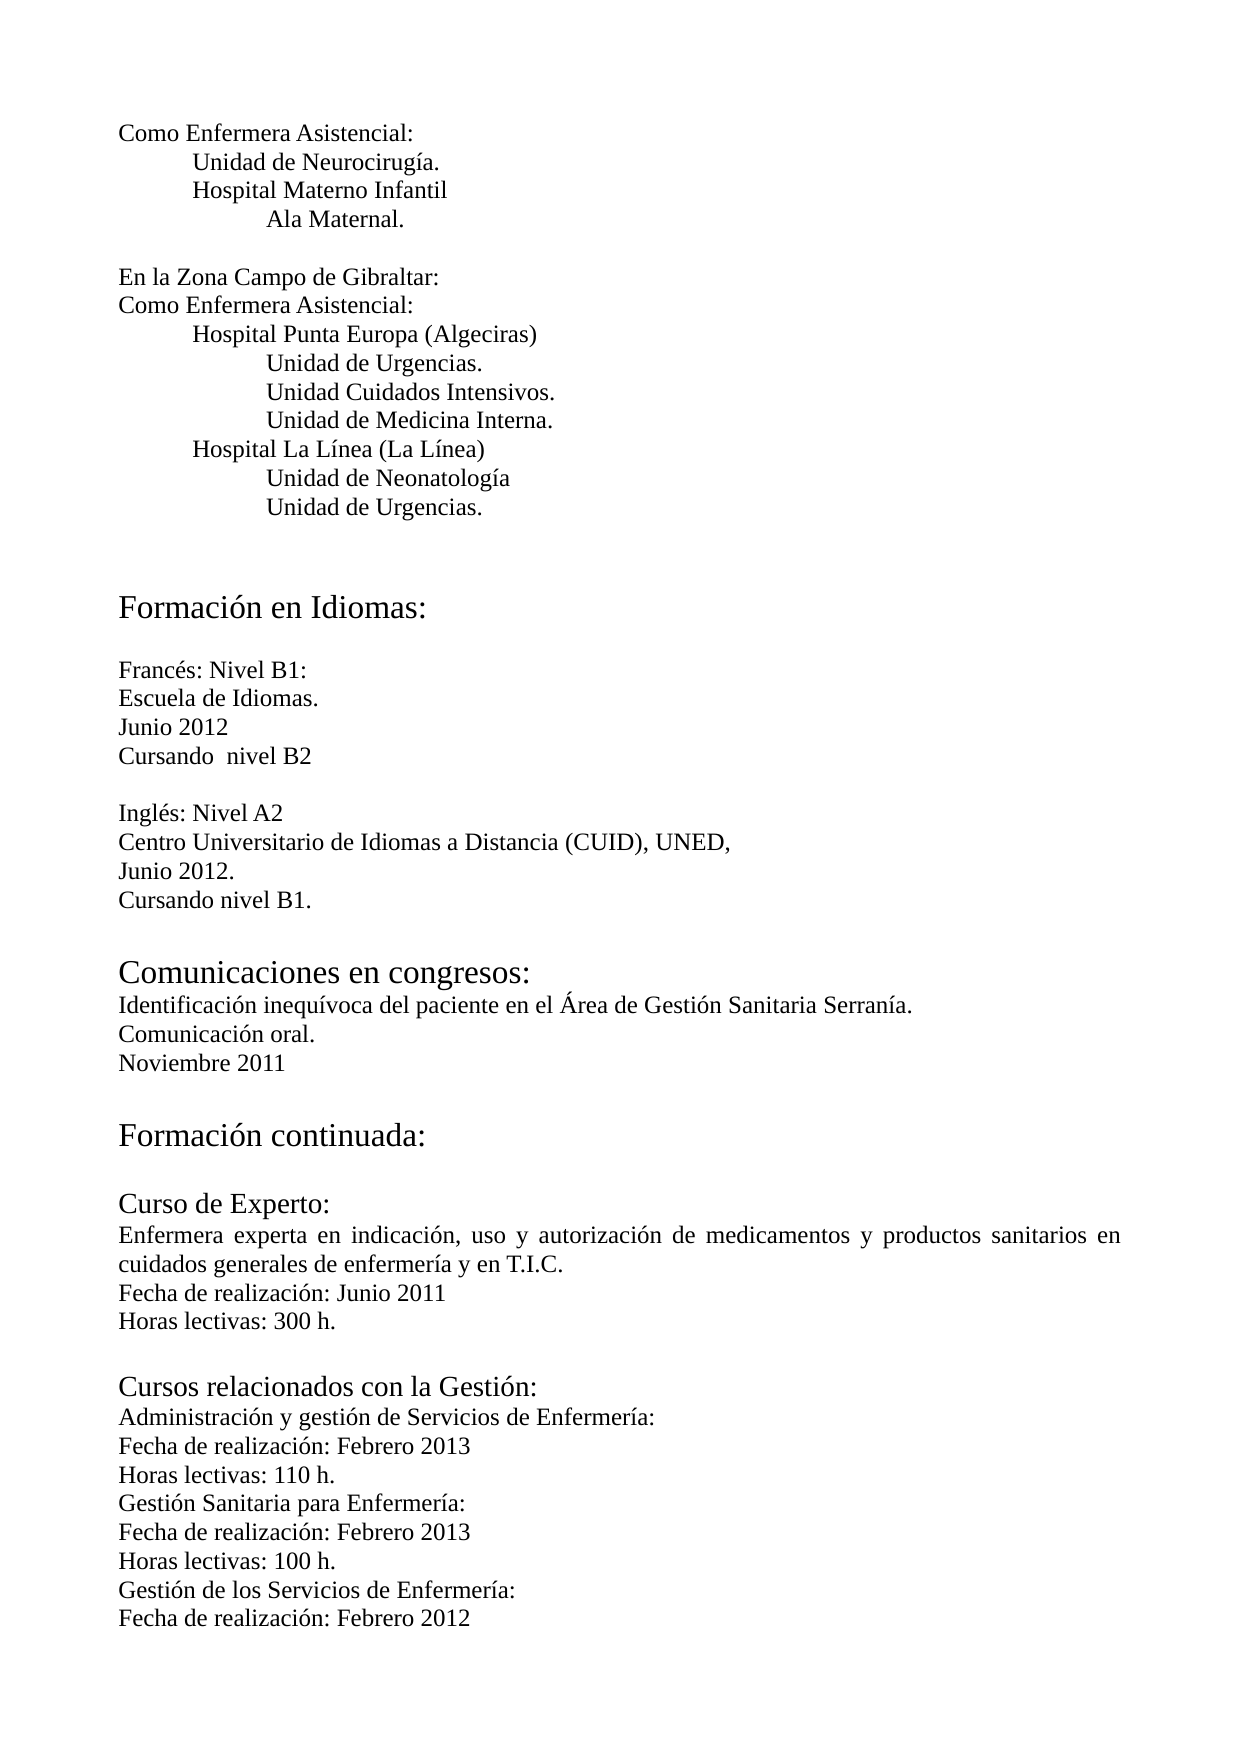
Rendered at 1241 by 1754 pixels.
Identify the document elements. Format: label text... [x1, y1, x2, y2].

text Unidad de Neonatología [118, 463, 1122, 492]
text Unidad de Urgencias. [118, 348, 1122, 377]
text Unidad Cuidados Intensivos. [118, 377, 1122, 406]
text Gestión de los Servicios de Enfermería: [118, 1575, 1122, 1603]
text Inglés: Nivel A2 [118, 798, 1122, 827]
text Curso de Experto: [118, 1187, 1122, 1220]
text Junio 2012 [118, 712, 1122, 741]
text Horas lectivas: 300 h. [118, 1306, 1122, 1335]
text Comunicaciones en congresos: [118, 952, 1122, 990]
text Como Enfermera Asistencial: [118, 118, 1122, 147]
text Administración y gestión de Servicios de Enfermería: [118, 1402, 1122, 1431]
text Fecha de realización: Febrero 2012 [118, 1603, 1122, 1632]
text En la Zona Campo de Gibraltar: [118, 262, 1122, 291]
text Unidad de Urgencias. [118, 492, 1122, 521]
text Cursando nivel B1. [118, 885, 1122, 913]
text Escuela de Idiomas. [118, 683, 1122, 712]
text Formación en Idiomas: [118, 588, 1122, 626]
text Unidad de Medicina Interna. [118, 406, 1122, 434]
text Cursando nivel B2 [118, 741, 1122, 770]
text Fecha de realización: Febrero 2013 [118, 1517, 1122, 1546]
text Horas lectivas: 100 h. [118, 1546, 1122, 1575]
text Fecha de realización: Junio 2011 [118, 1278, 1122, 1306]
text Centro Universitario de Idiomas a Distancia (CUID), UNED, [118, 827, 1122, 856]
text Hospital Punta Europa (Algeciras) [118, 319, 1122, 348]
text Junio 2012. [118, 856, 1122, 885]
text Hospital Materno Infantil [118, 176, 1122, 204]
text Francés: Nivel B1: [118, 655, 1122, 683]
text Hospital La Línea (La Línea) [118, 434, 1122, 463]
text Enfermera experta en indicación, uso y autorización de medicamentos y productos sanitarios en cuidados generales de enfermería y en T.I.C. [118, 1220, 1122, 1278]
text Gestión Sanitaria para Enfermería: [118, 1488, 1122, 1517]
text Noviembre 2011 [118, 1048, 1122, 1076]
text Como Enfermera Asistencial: [118, 291, 1122, 319]
text Ala Maternal. [118, 204, 1122, 233]
text Comunicación oral. [118, 1019, 1122, 1048]
text Identificación inequívoca del paciente en el Área de Gestión Sanitaria Serranía. [118, 990, 1122, 1019]
text Cursos relacionados con la Gestión: [118, 1369, 1122, 1402]
text Formación continuada: [118, 1115, 1122, 1153]
text Horas lectivas: 110 h. [118, 1460, 1122, 1488]
text Fecha de realización: Febrero 2013 [118, 1431, 1122, 1460]
text Unidad de Neurocirugía. [118, 147, 1122, 176]
